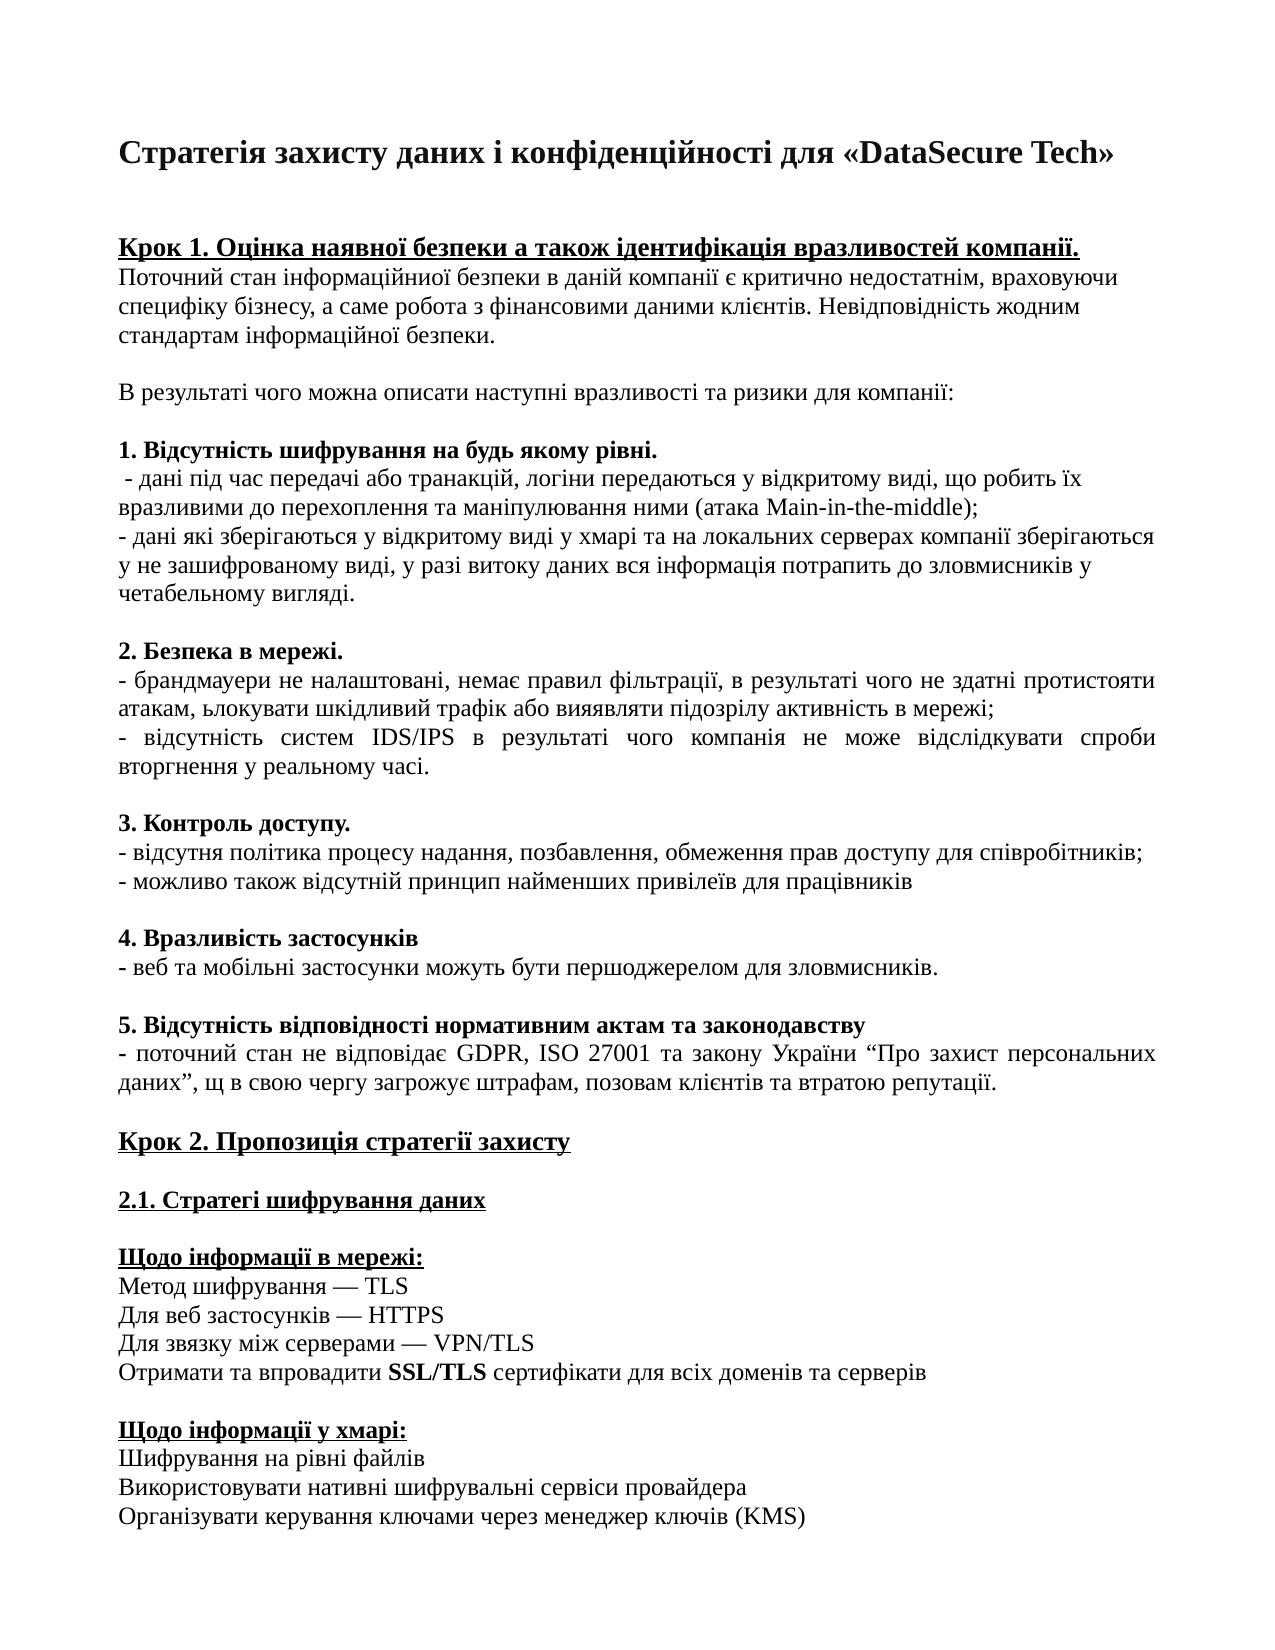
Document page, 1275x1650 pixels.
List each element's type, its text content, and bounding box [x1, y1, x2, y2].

text Метод шифрування — TLS [118, 1271, 1157, 1300]
text Крок 1. Оцінка наявної безпеки а також ідентифікація вразливостей компанії. [118, 231, 1157, 262]
text 2.1. Стратегі шифрування даних [118, 1185, 1157, 1213]
subtitle Стратегія захисту даних і конфіденційності для «DataSecure Tech» [118, 133, 1157, 171]
text 5. Відсутність відповідності нормативним актам та законодавству [118, 1010, 1157, 1038]
text - брандмауери не налаштовані, немає правил фільтрації, в результаті чого не здатні протистояти атакам, ьлокувати шкідливий трафік або вияявляти підозрілу активність в мережі; [118, 665, 1157, 722]
text Поточний стан інформаційниої безпеки в даній компанії є критично недостатнім, враховуючи специфіку бізнесу, а саме робота з фінансовими даними клієнтів. Невідповідність жодним стандартам інформаційної безпеки. [118, 262, 1157, 348]
text 4. Вразливість застосунків [118, 923, 1157, 952]
text - дані які зберігаються у відкритому виді у хмарі та на локальних серверах компанії зберігаються у не зашифрованому виді, у разі витоку даних вся інформація потрапить до зловмисників у четабельному вигляді. [118, 521, 1157, 607]
text В результаті чого можна описати наступні вразливості та ризики для компанії: [118, 377, 1157, 406]
text - можливо також відсутній принцип найменших привілеїв для працівників [118, 866, 1157, 895]
text - поточний стан не відповідає GDPR, ISO 27001 та закону України “Про захист персональних даних”, щ в свою чергу загрожує штрафам, позовам клієнтів та втратою репутації. [118, 1038, 1157, 1096]
text 2. Безпека в мережі. [118, 636, 1157, 665]
text Використовувати нативні шифрувальні сервіси провайдера [118, 1472, 1157, 1501]
text - відсутність систем IDS/IPS в результаті чого компанія не може відслідкувати спроби вторгнення у реальному часі. [118, 722, 1157, 780]
text Отримати та впровадити SSL/TLS сертифікати для всіх доменів та серверів [118, 1357, 1157, 1386]
text - відсутня політика процесу надання, позбавлення, обмеження прав доступу для співробітників; [118, 837, 1157, 866]
text Щодо інформації у хмарі: [118, 1415, 1157, 1443]
text 3. Контроль доступу. [118, 808, 1157, 837]
text Шифрування на рівні файлів [118, 1443, 1157, 1472]
text - веб та мобільні застосунки можуть бути першоджерелом для зловмисників. [118, 952, 1157, 981]
text Організувати керування ключами через менеджер ключів (KMS) [118, 1501, 1157, 1530]
text 1. Відсутність шифрування на будь якому рівні. - дані під час передачі або транакцій, логіни передаються у відкритому виді, що робить їх вразливими до перехоплення та маніпулювання ними (атака Main-in-the-middle); [118, 435, 1157, 521]
text Для звязку між серверами — VPN/TLS [118, 1328, 1157, 1357]
text Крок 2. Пропозиція стратегії захисту [118, 1125, 1157, 1156]
text Щодо інформації в мережі: [118, 1242, 1157, 1271]
text Для веб застосунків — HTTPS [118, 1300, 1157, 1328]
